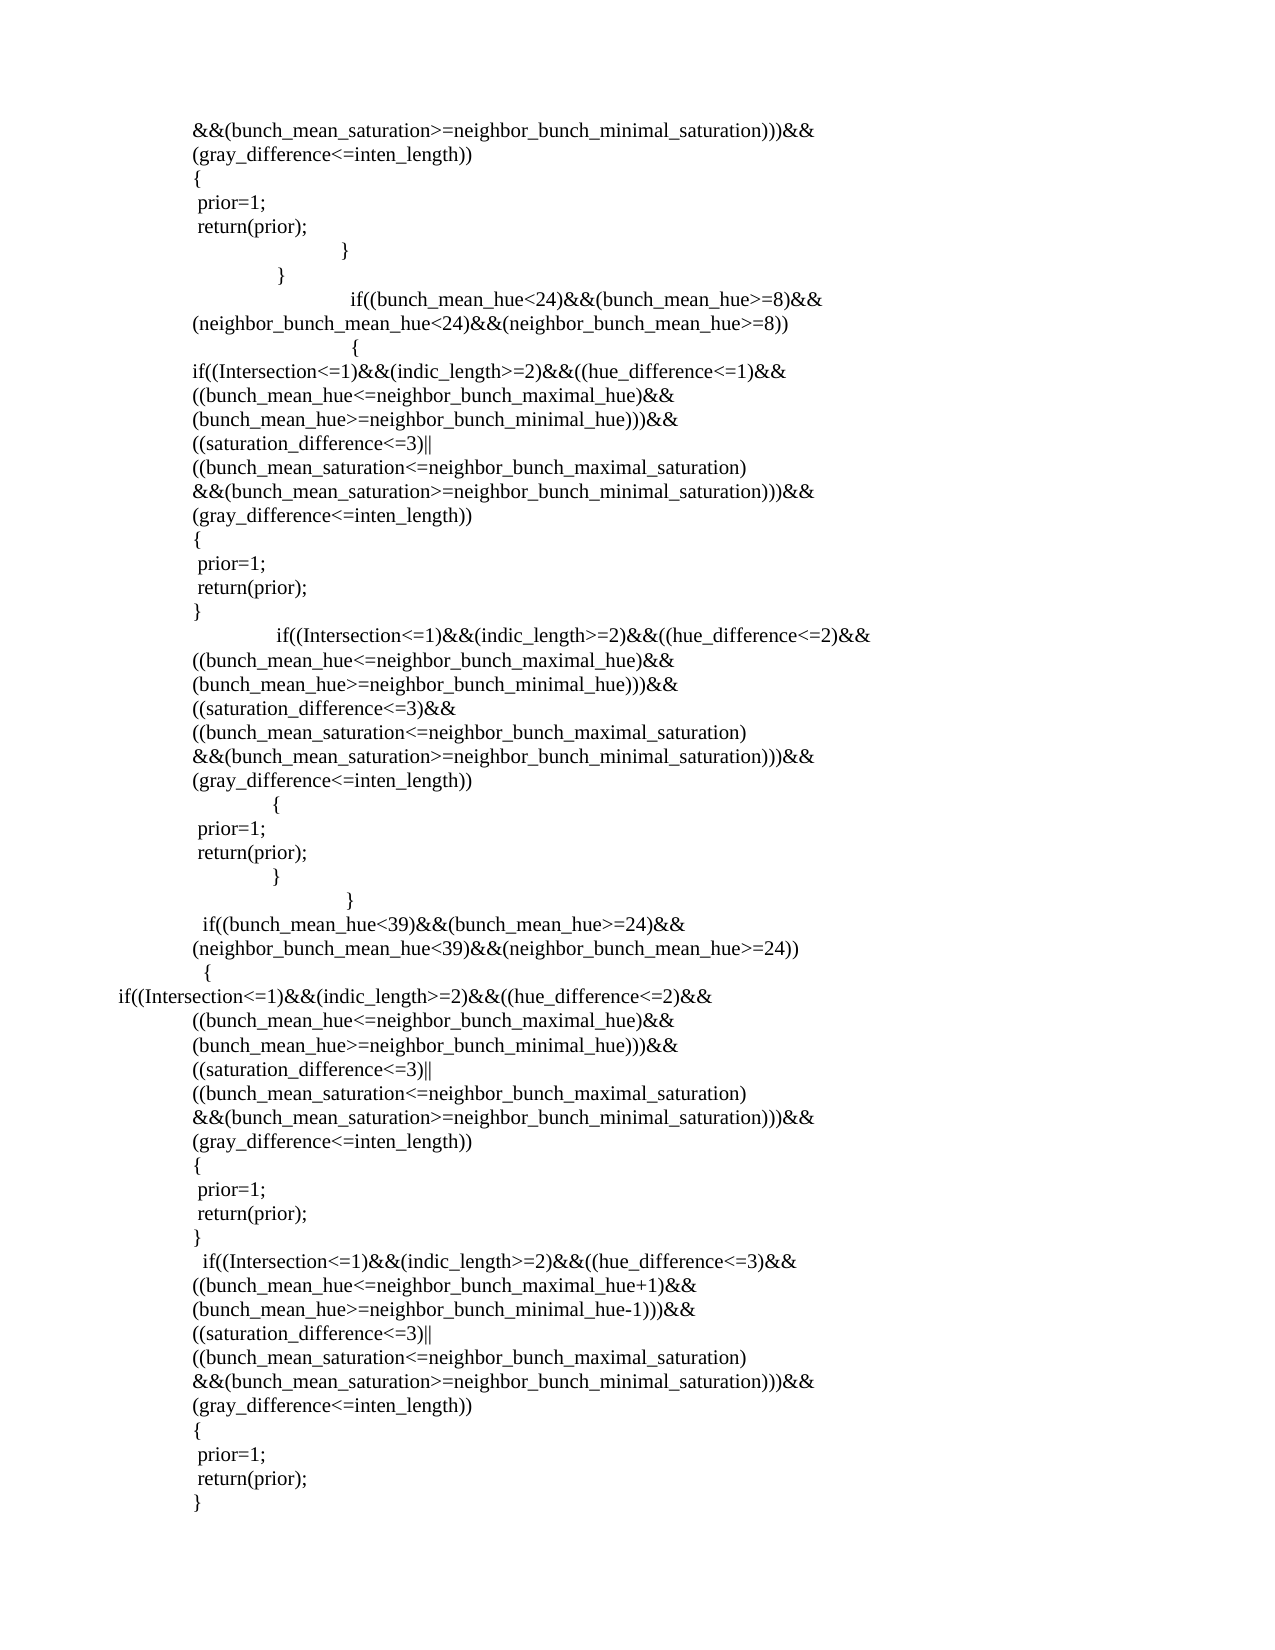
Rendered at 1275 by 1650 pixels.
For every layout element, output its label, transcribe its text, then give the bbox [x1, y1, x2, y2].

text } [118, 599, 1157, 623]
text { [118, 1417, 1157, 1442]
text { [118, 527, 1157, 551]
text (bunch_mean_hue>=neighbor_bunch_minimal_hue)))&& [118, 672, 1157, 696]
text (bunch_mean_hue>=neighbor_bunch_minimal_hue)))&& [118, 1032, 1157, 1057]
text prior=1; [118, 1442, 1157, 1466]
text &&(bunch_mean_saturation>=neighbor_bunch_minimal_saturation)))&& [118, 118, 1157, 142]
text &&(bunch_mean_saturation>=neighbor_bunch_minimal_saturation)))&& [118, 744, 1157, 768]
text &&(bunch_mean_saturation>=neighbor_bunch_minimal_saturation)))&& [118, 1369, 1157, 1393]
text prior=1; [118, 1177, 1157, 1201]
text if((Intersection<=1)&&(indic_length>=2)&&((hue_difference<=3)&& [118, 1249, 1157, 1273]
text return(prior); [118, 840, 1157, 864]
text ((bunch_mean_hue<=neighbor_bunch_maximal_hue)&& [118, 1008, 1157, 1032]
text if((Intersection<=1)&&(indic_length>=2)&&((hue_difference<=2)&& [118, 623, 1157, 647]
text ((bunch_mean_saturation<=neighbor_bunch_maximal_saturation) [118, 455, 1157, 479]
text ((bunch_mean_saturation<=neighbor_bunch_maximal_saturation) [118, 1345, 1157, 1369]
text } [118, 888, 1157, 912]
text &&(bunch_mean_saturation>=neighbor_bunch_minimal_saturation)))&& [118, 1105, 1157, 1129]
text } [118, 1225, 1157, 1249]
text (gray_difference<=inten_length)) [118, 1393, 1157, 1417]
text { [118, 792, 1157, 816]
text (bunch_mean_hue>=neighbor_bunch_minimal_hue-1)))&& [118, 1297, 1157, 1321]
text (gray_difference<=inten_length)) [118, 503, 1157, 527]
text } [118, 238, 1157, 262]
text if((Intersection<=1)&&(indic_length>=2)&&((hue_difference<=2)&& [118, 984, 1157, 1008]
text } [118, 262, 1157, 287]
text { [118, 1153, 1157, 1177]
text ((bunch_mean_hue<=neighbor_bunch_maximal_hue)&& [118, 383, 1157, 407]
text (gray_difference<=inten_length)) [118, 768, 1157, 792]
text return(prior); [118, 1201, 1157, 1225]
text ((bunch_mean_hue<=neighbor_bunch_maximal_hue)&& [118, 647, 1157, 672]
text { [118, 960, 1157, 984]
text (gray_difference<=inten_length)) [118, 1129, 1157, 1153]
text if((bunch_mean_hue<24)&&(bunch_mean_hue>=8)&& [118, 287, 1157, 311]
text } [118, 864, 1157, 888]
text return(prior); [118, 214, 1157, 238]
text ((saturation_difference<=3)|| [118, 431, 1157, 455]
text ((saturation_difference<=3)&& [118, 696, 1157, 720]
text { [118, 335, 1157, 359]
text ((bunch_mean_saturation<=neighbor_bunch_maximal_saturation) [118, 720, 1157, 744]
text ((bunch_mean_saturation<=neighbor_bunch_maximal_saturation) [118, 1081, 1157, 1105]
text (neighbor_bunch_mean_hue<39)&&(neighbor_bunch_mean_hue>=24)) [118, 936, 1157, 960]
text } [118, 1490, 1157, 1514]
text ((saturation_difference<=3)|| [118, 1321, 1157, 1345]
text { [118, 166, 1157, 190]
text &&(bunch_mean_saturation>=neighbor_bunch_minimal_saturation)))&& [118, 479, 1157, 503]
text prior=1; [118, 816, 1157, 840]
text (bunch_mean_hue>=neighbor_bunch_minimal_hue)))&& [118, 407, 1157, 431]
text ((bunch_mean_hue<=neighbor_bunch_maximal_hue+1)&& [118, 1273, 1157, 1297]
text return(prior); [118, 1466, 1157, 1490]
text if((Intersection<=1)&&(indic_length>=2)&&((hue_difference<=1)&& [118, 359, 1157, 383]
text if((bunch_mean_hue<39)&&(bunch_mean_hue>=24)&& [118, 912, 1157, 936]
text prior=1; [118, 190, 1157, 214]
text ((saturation_difference<=3)|| [118, 1057, 1157, 1081]
text (neighbor_bunch_mean_hue<24)&&(neighbor_bunch_mean_hue>=8)) [118, 311, 1157, 335]
text return(prior); [118, 575, 1157, 599]
text (gray_difference<=inten_length)) [118, 142, 1157, 166]
text prior=1; [118, 551, 1157, 575]
